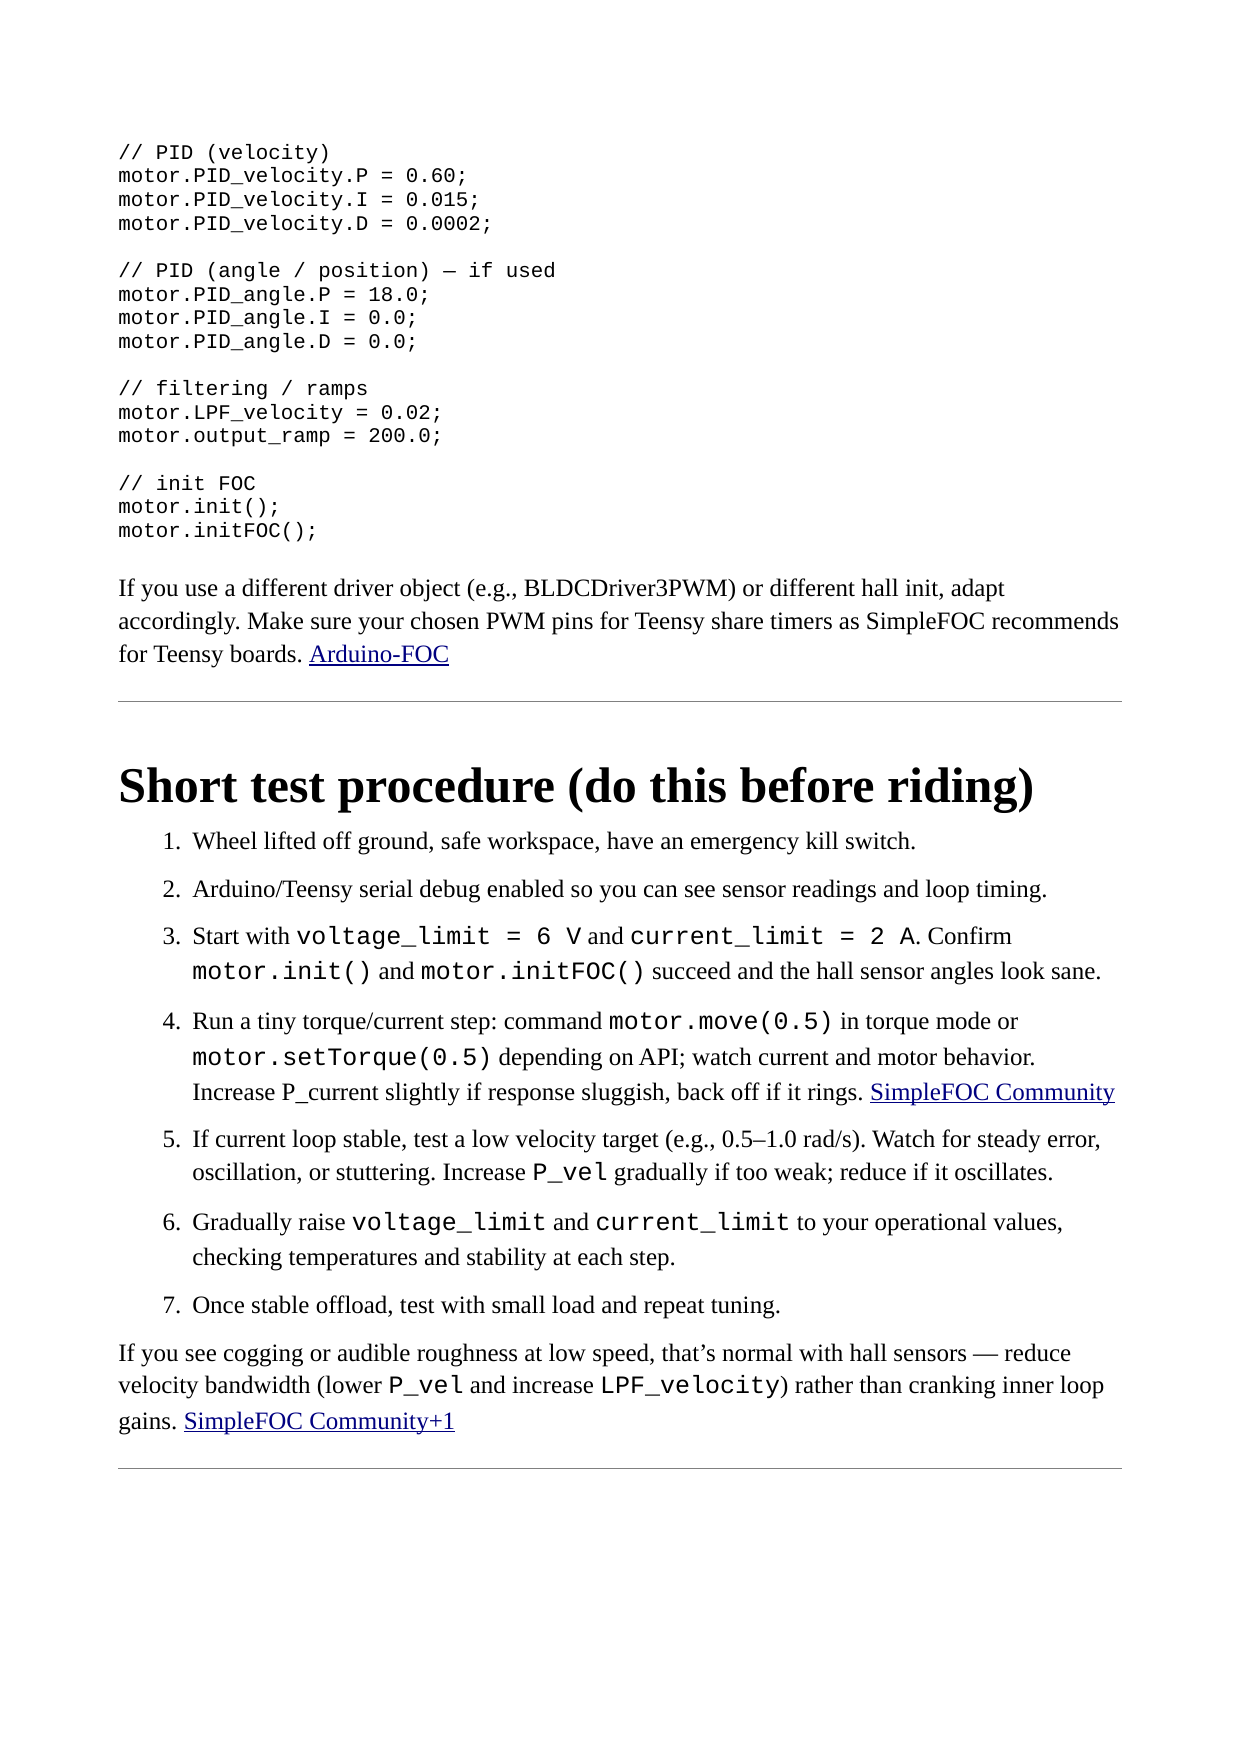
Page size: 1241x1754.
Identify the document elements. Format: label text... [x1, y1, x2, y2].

text // init FOC [118, 473, 1122, 496]
text motor.PID_angle.P = 18.0; [118, 284, 1122, 307]
text motor.LPF_velocity = 0.02; [118, 402, 1122, 426]
list Arduino/Teensy serial debug enabled so you can see sensor readings and loop timing. [162, 874, 1122, 902]
subtitle Short test procedure (do this before riding) [118, 756, 1122, 814]
text // PID (velocity) [118, 142, 1122, 165]
text motor.PID_velocity.D = 0.0002; [118, 213, 1122, 236]
text If you see cogging or audible roughness at low speed, that’s normal with hall sensors — reduce velocity bandwidth (lower P_vel and increase LPF_velocity) rather than cranking inner loop gains. SimpleFOC Community+1 [118, 1338, 1122, 1434]
list Wheel lifted off ground, safe workspace, have an emergency kill switch. [162, 826, 1122, 855]
list Gradually raise voltage_limit and current_limit to your operational values, checking temperatures and stability at each step. [162, 1207, 1122, 1271]
text // PID (angle / position) — if used [118, 260, 1122, 284]
list If current loop stable, test a low velocity target (e.g., 0.5–1.0 rad/s). Watch for steady error, oscillation, or stuttering. Increase P_vel gradually if too weak; reduce if it oscillates. [162, 1124, 1122, 1188]
text motor.initFOC(); [118, 520, 1122, 544]
text motor.PID_velocity.I = 0.015; [118, 189, 1122, 213]
text motor.PID_angle.I = 0.0; [118, 307, 1122, 331]
text motor.PID_velocity.P = 0.60; [118, 165, 1122, 189]
text // filtering / ramps [118, 378, 1122, 402]
list Start with voltage_limit = 6 V and current_limit = 2 A. Confirm motor.init() and motor.initFOC() succeed and the hall sensor angles look sane. [162, 921, 1122, 987]
list Once stable offload, test with small load and repeat tuning. [162, 1290, 1122, 1319]
list Run a tiny torque/current step: command motor.move(0.5) in torque mode or motor.setTorque(0.5) depending on API; watch current and motor behavior. Increase P_current slightly if response sluggish, back off if it rings. SimpleFOC Community [162, 1006, 1122, 1105]
text motor.init(); [118, 496, 1122, 520]
text motor.PID_angle.D = 0.0; [118, 331, 1122, 354]
text motor.output_ramp = 200.0; [118, 426, 1122, 449]
text If you use a different driver object (e.g., BLDCDriver3PWM) or different hall init, adapt accordingly. Make sure your chosen PWM pins for Teensy share timers as SimpleFOC recommends for Teensy boards. Arduino-FOC [118, 573, 1122, 668]
